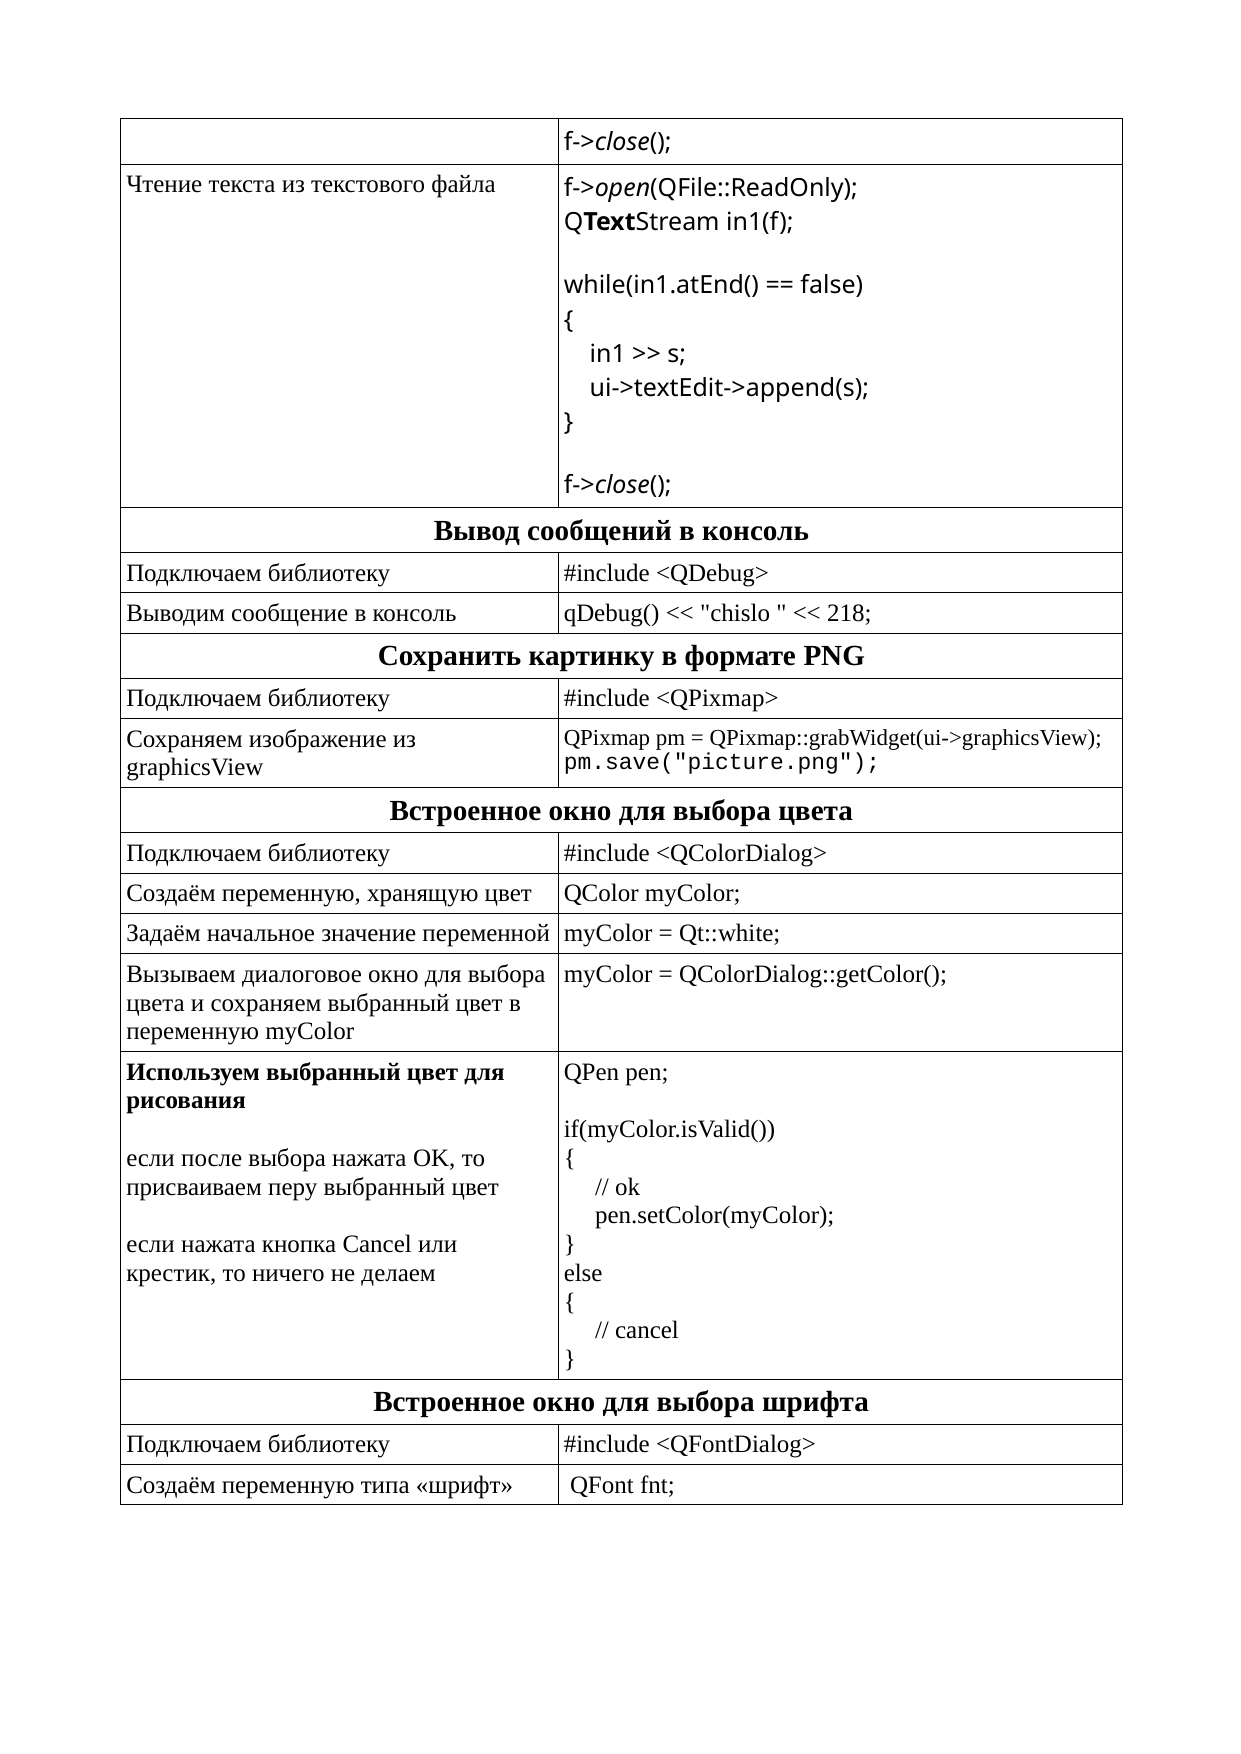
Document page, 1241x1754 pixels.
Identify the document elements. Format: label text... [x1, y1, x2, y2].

table_cell f->close(); [559, 119, 1122, 164]
table_cell QPen pen; if(myColor.isValid()) { // ok pen.setColor(myColor); } else { // cancel } [559, 1052, 1122, 1379]
table_cell #include <QColorDialog> [559, 833, 1122, 872]
table_cell Подключаем библиотеку [121, 1425, 558, 1464]
table_cell Подключаем библиотеку [121, 553, 558, 592]
table_cell Создаём переменную типа «шрифт» [121, 1465, 558, 1504]
table_cell Используем выбранный цвет для рисования если после выбора нажата OK, то присваиваем перу выбранный цвет если нажата кнопка Cancel или крестик, то ничего не делаем [121, 1052, 558, 1379]
table_cell Сохраняем изображение из graphicsView [121, 719, 558, 787]
table_cell Встроенное окно для выбора цвета [121, 788, 1122, 832]
table_cell Подключаем библиотеку [121, 679, 558, 718]
table_cell qDebug() << "chislo " << 218; [559, 593, 1122, 632]
table_cell myColor = QColorDialog::getColor(); [559, 954, 1122, 1051]
table_cell QColor myColor; [559, 874, 1122, 913]
table_cell Подключаем библиотеку [121, 833, 558, 872]
table_cell #include <QFontDialog> [559, 1425, 1122, 1464]
table_cell myColor = Qt::white; [559, 914, 1122, 953]
table_cell Вывод сообщений в консоль [121, 508, 1122, 552]
table_cell #include <QPixmap> [559, 679, 1122, 718]
table_cell f->open(QFile::ReadOnly); QTextStream in1(f); while(in1.atEnd() == false) { in1 >> s; ui->textEdit->append(s); } f->close(); [559, 165, 1122, 507]
table_cell Сохранить картинку в формате PNG [121, 634, 1122, 678]
table_cell [121, 119, 558, 164]
table_cell Чтение текста из текстового файла [121, 165, 558, 507]
table_cell QPixmap pm = QPixmap::grabWidget(ui->graphicsView); pm.save("picture.png"); [559, 719, 1122, 787]
table_cell Задаём начальное значение переменной [121, 914, 558, 953]
table_cell Создаём переменную, хранящую цвет [121, 874, 558, 913]
table_cell Вызываем диалоговое окно для выбора цвета и сохраняем выбранный цвет в переменную myColor [121, 954, 558, 1051]
table_cell Выводим сообщение в консоль [121, 593, 558, 632]
table_cell #include <QDebug> [559, 553, 1122, 592]
table_cell QFont fnt; [559, 1465, 1122, 1504]
table_cell Встроенное окно для выбора шрифта [121, 1380, 1122, 1424]
